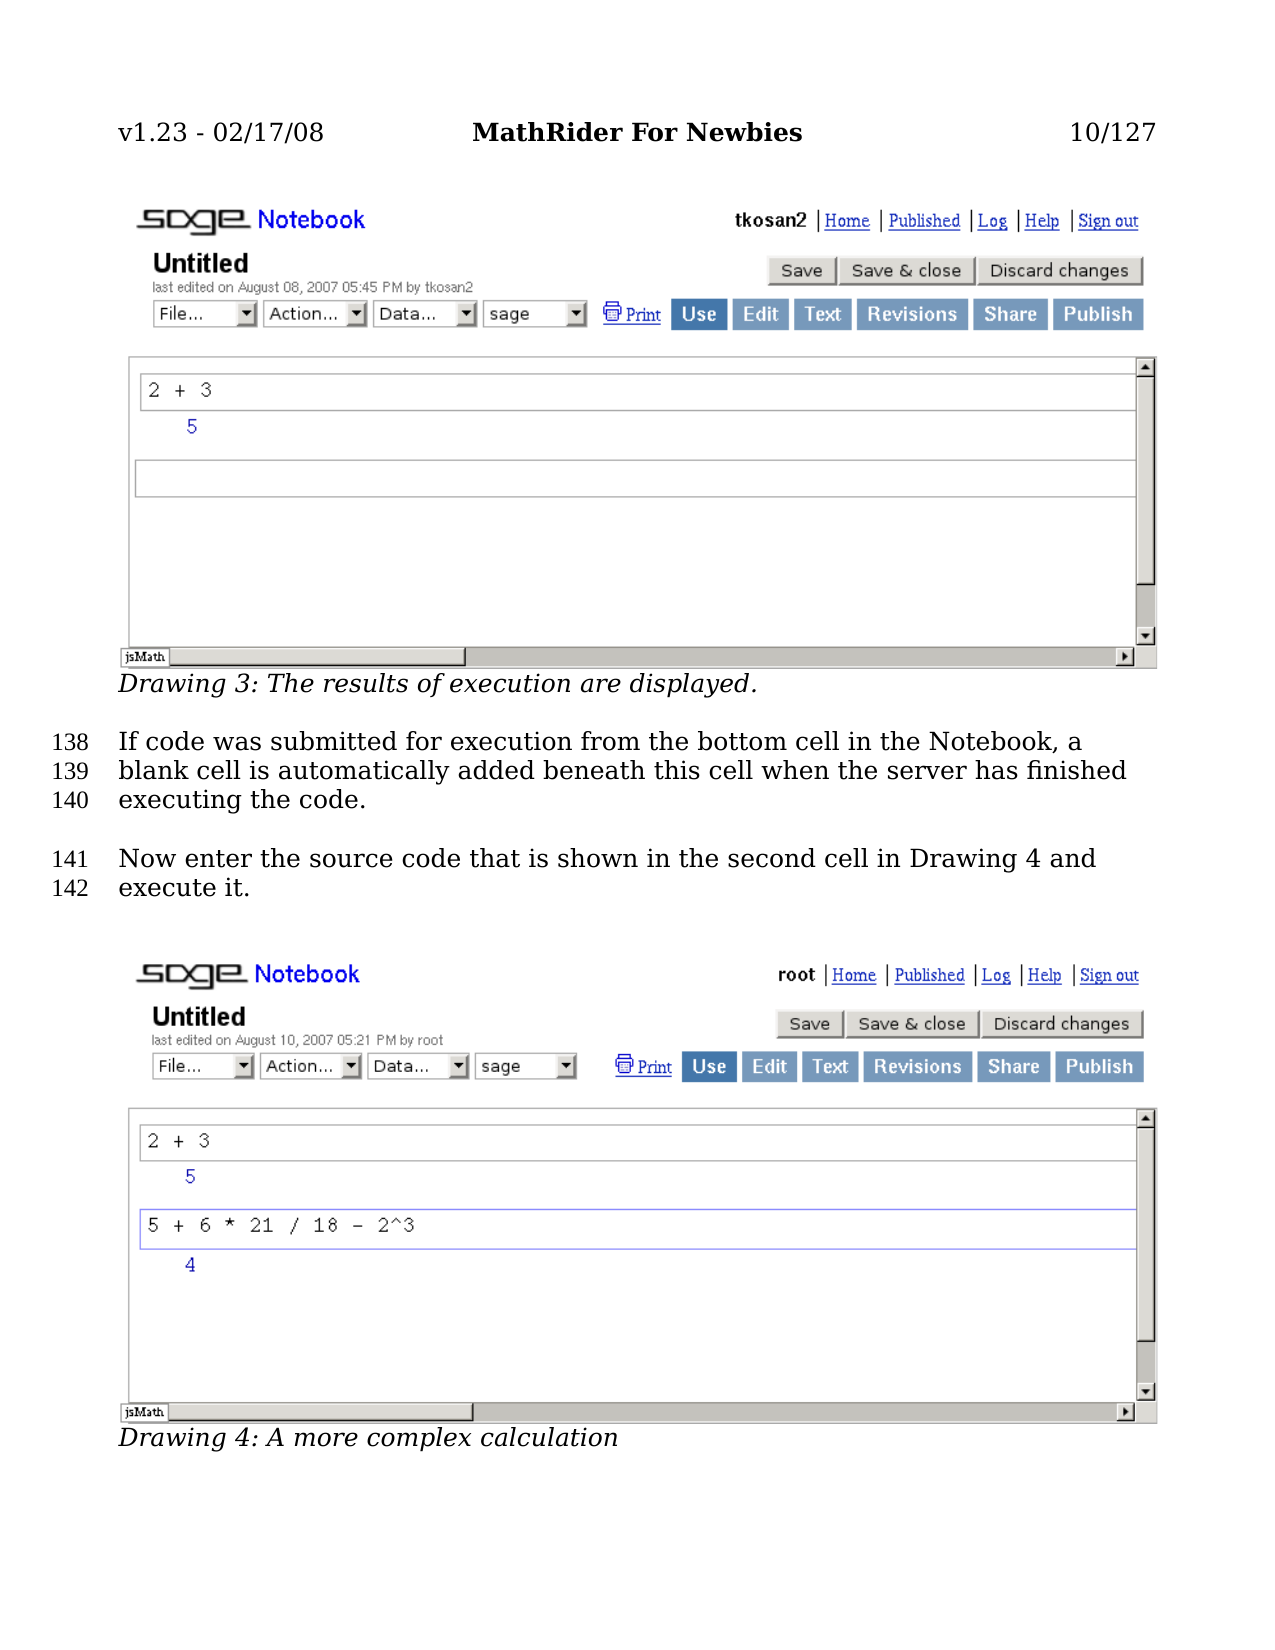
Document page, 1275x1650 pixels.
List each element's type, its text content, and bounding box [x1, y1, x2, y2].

text Drawing 3: The results of execution are displayed. [118, 669, 1157, 698]
text Drawing 4: A more complex calculation [118, 1424, 1157, 1452]
picture [118, 189, 1158, 669]
picture [118, 944, 1158, 1424]
text If code was submitted for execution from the bottom cell in the Notebook, a blank cell is automatically added beneath this cell when the server has finished executing the code. [118, 727, 1157, 815]
text Now enter the source code that is shown in the second cell in Drawing 4 and execute it. [118, 844, 1157, 902]
